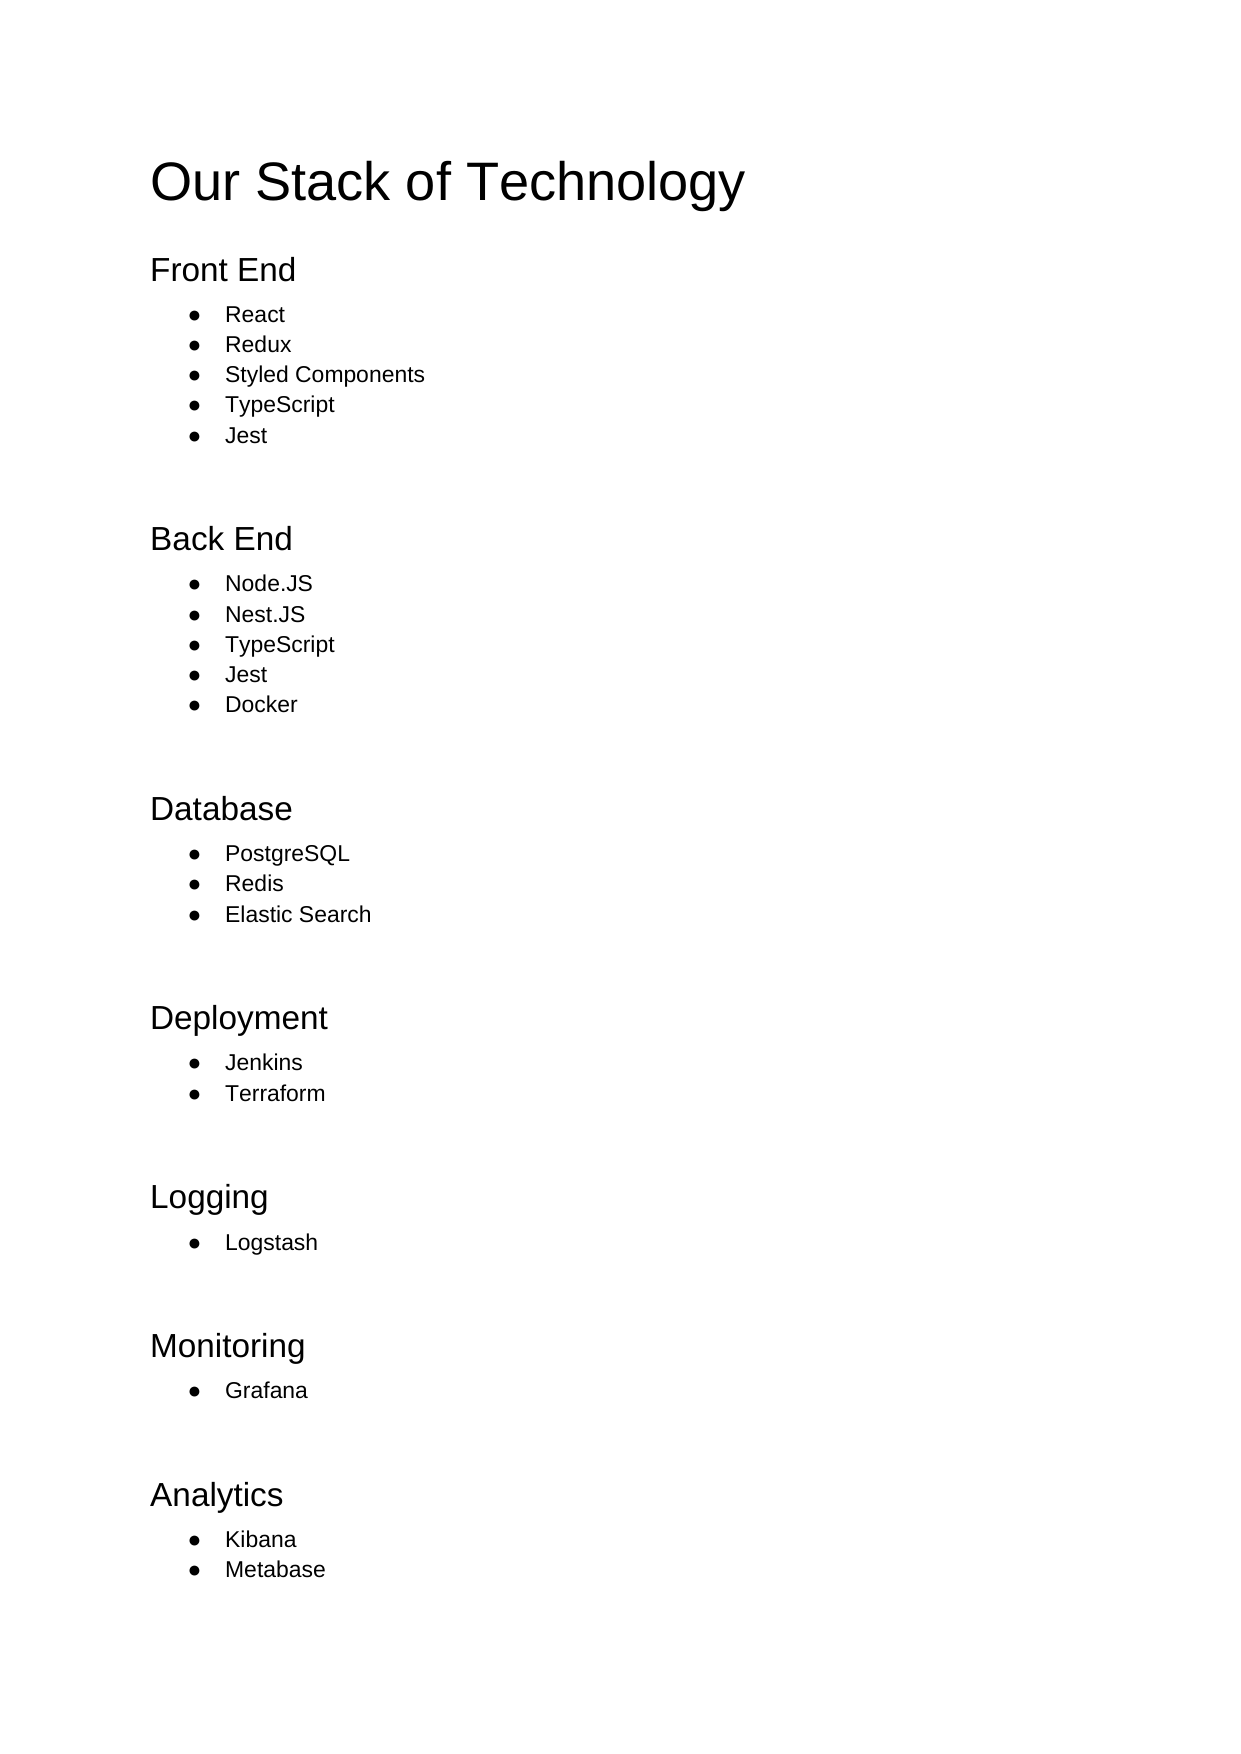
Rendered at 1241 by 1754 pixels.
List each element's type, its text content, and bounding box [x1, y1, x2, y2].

list Kibana [187, 1526, 1090, 1552]
list Logstash [187, 1228, 1090, 1255]
list TypeScript [187, 391, 1090, 418]
list Styled Components [187, 361, 1090, 387]
list Node.JS [187, 570, 1090, 597]
subtitle Monitoring [150, 1326, 1090, 1365]
list Elastic Search [187, 901, 1090, 927]
subtitle Deployment [150, 998, 1090, 1037]
subtitle Logging [150, 1177, 1090, 1216]
list TypeScript [187, 631, 1090, 657]
subtitle Back End [150, 519, 1090, 558]
list Nest.JS [187, 601, 1090, 627]
subtitle Front End [150, 250, 1090, 288]
list PostgreSQL [187, 840, 1090, 866]
list Jenkins [187, 1049, 1090, 1076]
list Jest [187, 661, 1090, 687]
list Grafana [187, 1377, 1090, 1404]
list Redis [187, 870, 1090, 897]
list React [187, 301, 1090, 327]
list Metabase [187, 1556, 1090, 1583]
title Our Stack of Technology [150, 150, 1090, 212]
subtitle Analytics [150, 1475, 1090, 1514]
list Redux [187, 331, 1090, 357]
list Jest [187, 422, 1090, 448]
list Docker [187, 691, 1090, 718]
list Terraform [187, 1079, 1090, 1106]
subtitle Database [150, 789, 1090, 828]
